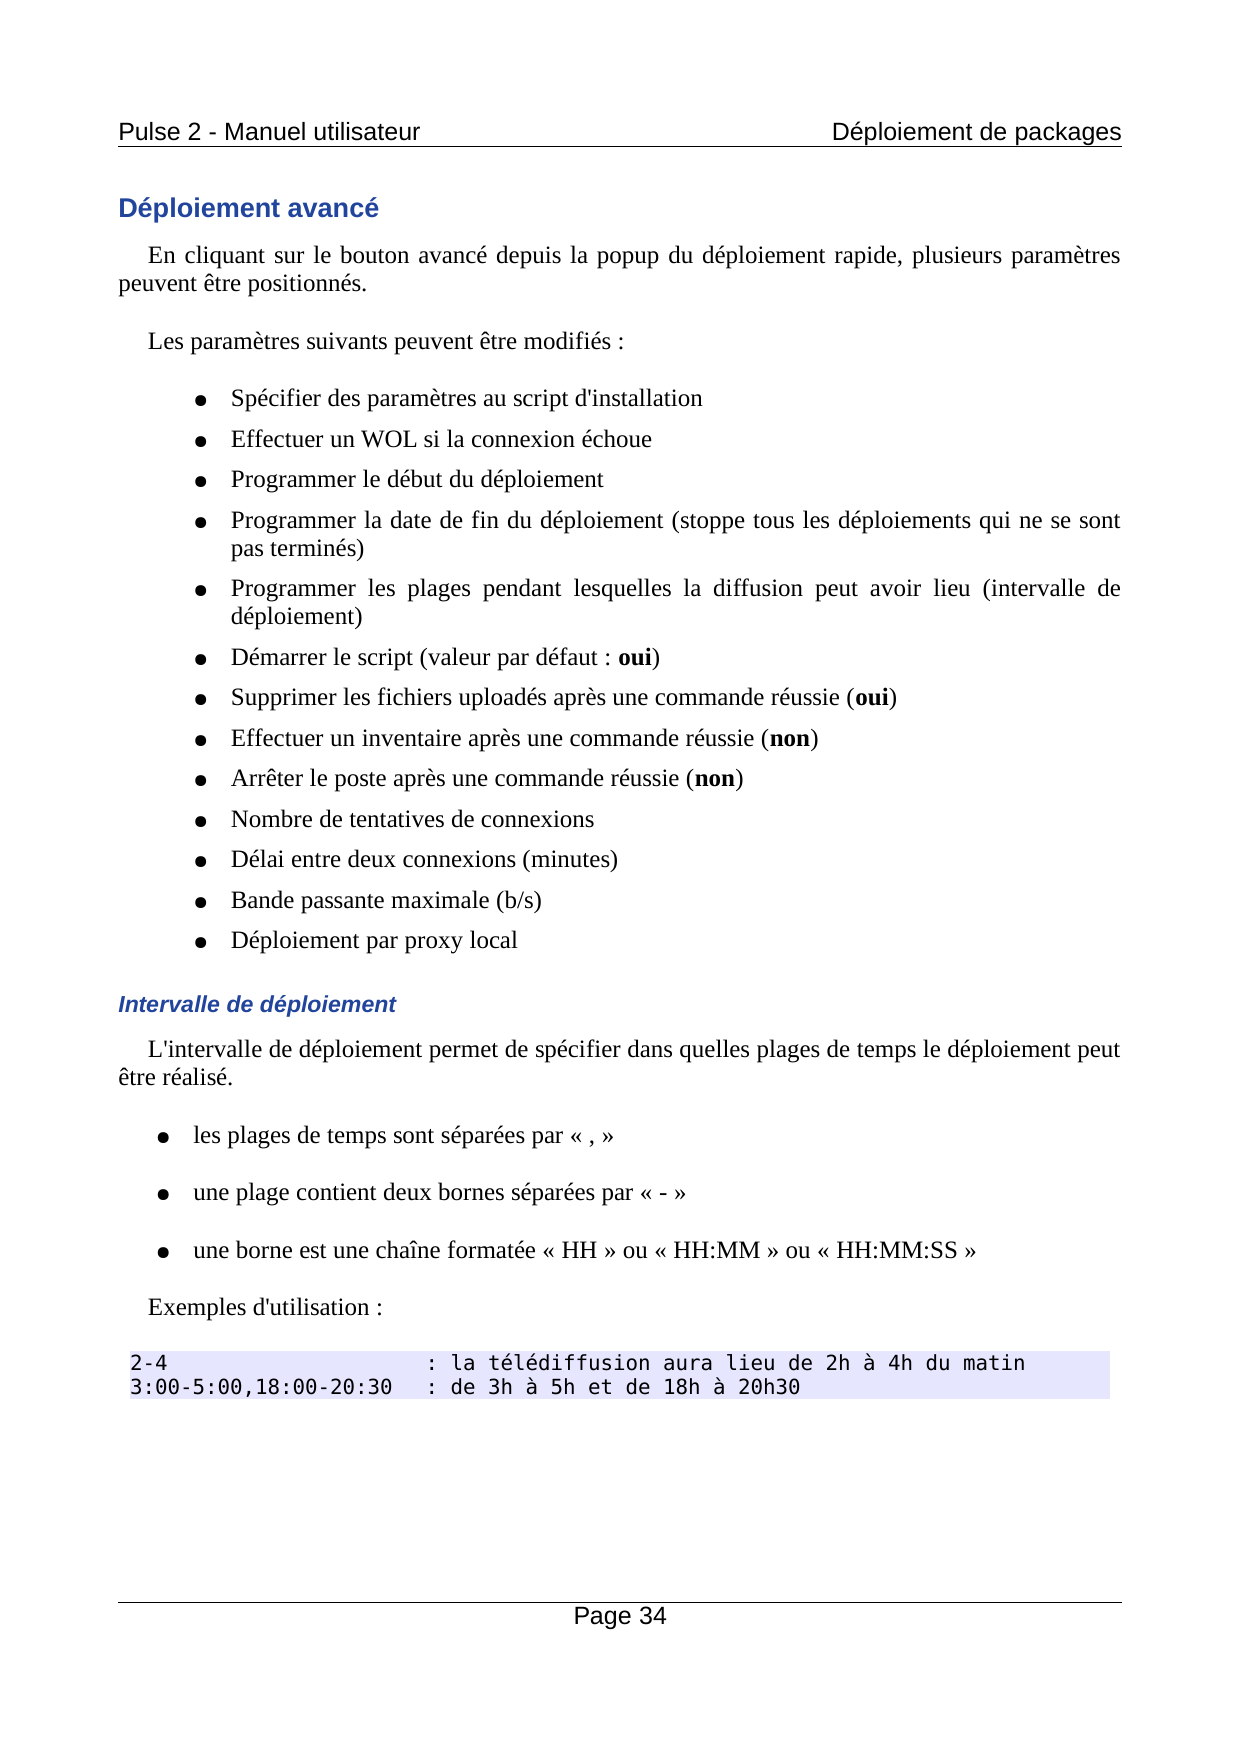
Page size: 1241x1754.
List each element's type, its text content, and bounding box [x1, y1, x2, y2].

list Démarrer le script (valeur par défaut : oui) [156, 643, 1122, 671]
list Programmer les plages pendant lesquelles la diffusion peut avoir lieu (intervalle de déploiement) [156, 574, 1122, 630]
list Supprimer les fichiers uploadés après une commande réussie (oui) [156, 683, 1122, 711]
list Programmer le début du déploiement [156, 465, 1122, 493]
subtitle Intervalle de déploiement [118, 991, 1122, 1017]
list Déploiement par proxy local [156, 926, 1122, 954]
list Programmer la date de fin du déploiement (stoppe tous les déploiements qui ne se sont pas terminés) [156, 506, 1122, 562]
list Effectuer un WOL si la connexion échoue [156, 425, 1122, 453]
list Spécifier des paramètres au script d'installation [156, 384, 1122, 412]
list Effectuer un inventaire après une commande réussie (non) [156, 724, 1122, 752]
list Arrêter le poste après une commande réussie (non) [156, 764, 1122, 792]
subtitle Déploiement avancé [118, 193, 1122, 223]
list Délai entre deux connexions (minutes) [156, 845, 1122, 873]
text En cliquant sur le bouton avancé depuis la popup du déploiement rapide, plusieurs paramètres peuvent être positionnés. [118, 241, 1122, 297]
list une plage contient deux bornes séparées par « - » [156, 1178, 1122, 1206]
text Les paramètres suivants peuvent être modifiés : [118, 327, 1122, 355]
text Exemples d'utilisation : [118, 1293, 1122, 1321]
list Nombre de tentatives de connexions [156, 805, 1122, 833]
text 2-4 : la télédiffusion aura lieu de 2h à 4h du matin 3:00-5:00,18:00-20:30 : de 3h à 5h et de 18h à 20h30 [130, 1351, 1110, 1399]
list les plages de temps sont séparées par « , » [156, 1121, 1122, 1148]
list une borne est une chaîne formatée « HH » ou « HH:MM » ou « HH:MM:SS » [156, 1236, 1122, 1263]
text L'intervalle de déploiement permet de spécifier dans quelles plages de temps le déploiement peut être réalisé. [118, 1035, 1122, 1091]
list Bande passante maximale (b/s) [156, 886, 1122, 914]
